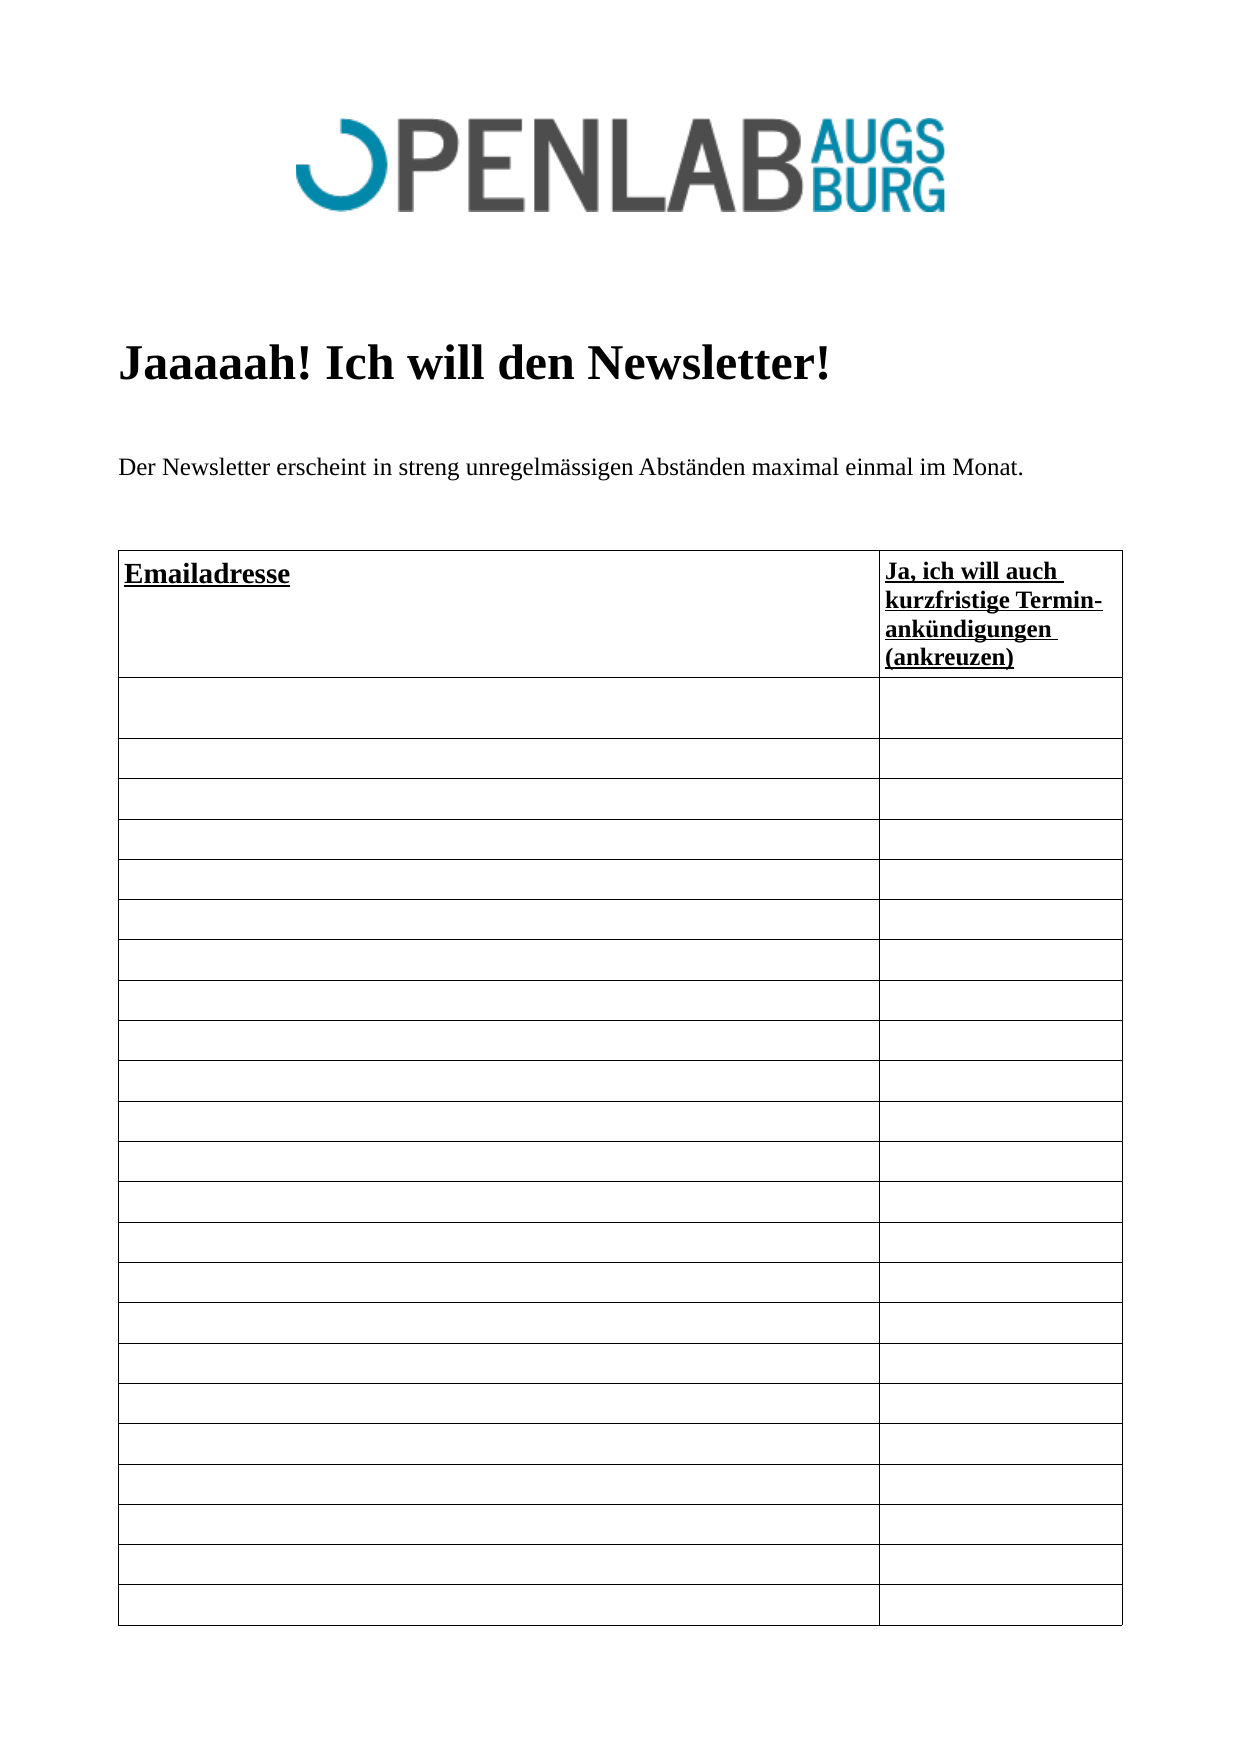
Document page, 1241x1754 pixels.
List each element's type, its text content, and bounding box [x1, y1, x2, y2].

table_cell [119, 678, 879, 738]
table_cell [880, 1182, 1122, 1222]
table_cell [880, 900, 1122, 939]
table_cell [119, 1182, 879, 1222]
table_cell [880, 1424, 1122, 1463]
table_cell [119, 1505, 879, 1544]
table_cell [880, 981, 1122, 1020]
table_cell [880, 860, 1122, 899]
table_cell [119, 981, 879, 1020]
table_cell [880, 1142, 1122, 1181]
table_cell [119, 1465, 879, 1504]
table_cell [119, 820, 879, 859]
table_cell [880, 820, 1122, 859]
table_cell [880, 1223, 1122, 1262]
table_cell [119, 940, 879, 980]
table_cell [880, 1102, 1122, 1141]
table_header Ja, ich will auch kurzfristige Termin-ankündigungen (ankreuzen) [880, 551, 1122, 677]
table_cell [880, 1061, 1122, 1101]
table_cell [119, 1545, 879, 1584]
table_cell [119, 1263, 879, 1302]
table_cell [119, 739, 879, 778]
table_cell [119, 1061, 879, 1101]
picture [296, 118, 945, 212]
table_cell [119, 1223, 879, 1262]
table_cell [880, 1384, 1122, 1423]
table_cell [119, 1303, 879, 1342]
table_cell [119, 1344, 879, 1383]
subtitle Jaaaaah! Ich will den Newsletter! [118, 333, 1122, 391]
table_cell [880, 1465, 1122, 1504]
table_cell [880, 1344, 1122, 1383]
table_cell [880, 1021, 1122, 1060]
table_cell [119, 1102, 879, 1141]
table_cell [119, 860, 879, 899]
table_cell [119, 1384, 879, 1423]
table_cell [119, 900, 879, 939]
table_cell [880, 940, 1122, 980]
table_header Emailadresse [119, 551, 879, 677]
table_cell [880, 1585, 1122, 1625]
table_cell [880, 1263, 1122, 1302]
table_cell [880, 678, 1122, 738]
table_cell [119, 1585, 879, 1625]
table_cell [119, 1424, 879, 1463]
table_cell [880, 1505, 1122, 1544]
table_cell [880, 739, 1122, 778]
table_cell [880, 779, 1122, 818]
table_cell [119, 1021, 879, 1060]
table_cell [880, 1545, 1122, 1584]
text Der Newsletter erscheint in streng unregelmässigen Abständen maximal einmal im Monat. [118, 452, 1122, 481]
table_cell [119, 1142, 879, 1181]
table_cell [880, 1303, 1122, 1342]
table_cell [119, 779, 879, 818]
